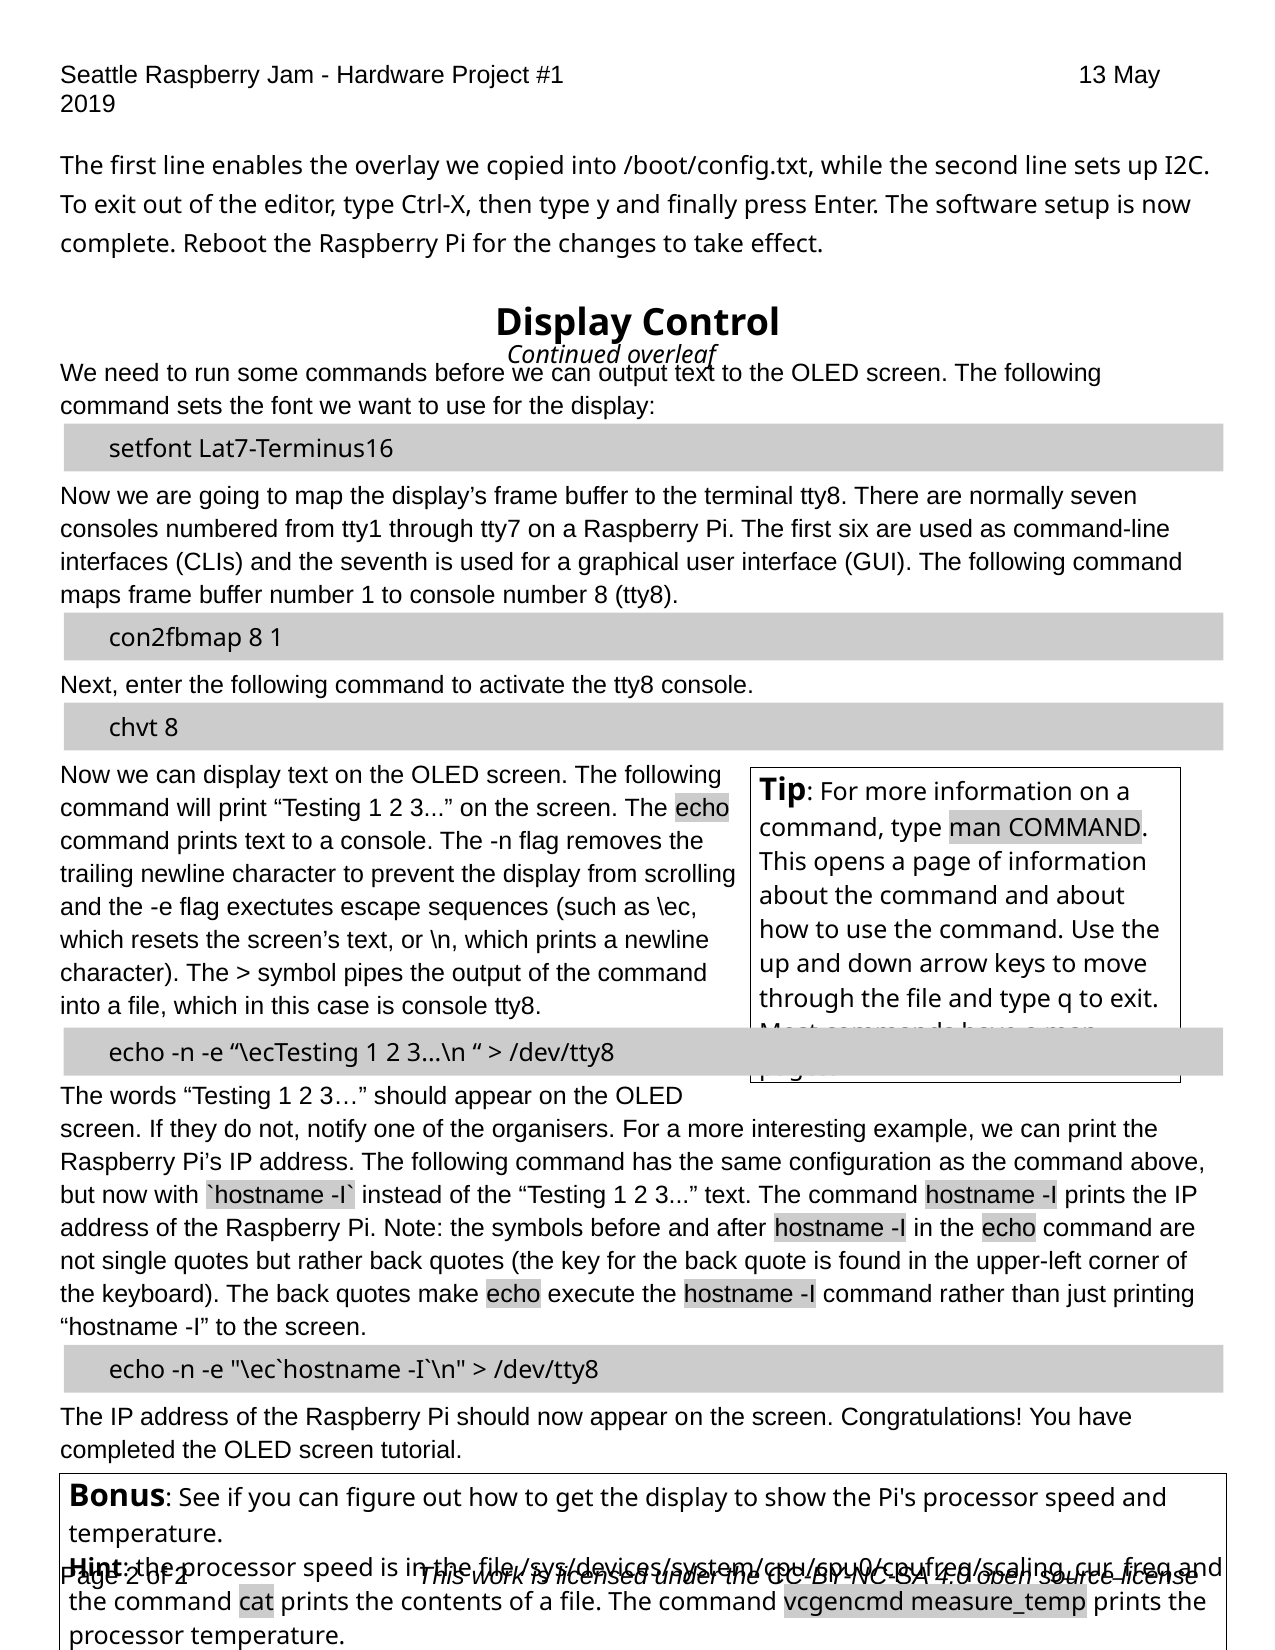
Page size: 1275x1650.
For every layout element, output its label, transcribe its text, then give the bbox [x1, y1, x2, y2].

subtitle Display Control [60, 295, 1215, 346]
text Next, enter the following command to activate the tty8 console. [60, 670, 1215, 699]
text We need to run some commands before we can output text to the OLED screen. The following command sets the font we want to use for the display: [60, 358, 1215, 420]
text The first line enables the overlay we copied into /boot/config.txt, while the second line sets up I2C. To exit out of the editor, type Ctrl-X, then type y and finally press Enter. The software setup is now complete. Reboot the Raspberry Pi for the changes to take effect. [60, 147, 1215, 260]
text Now we can display text on the OLED screen. The following command will print “Testing 1 2 3...” on the screen. The echo command prints text to a console. The -n flag removes the trailing newline character to prevent the display from scrolling and the -e flag exectutes escape sequences (such as \ec, which resets the screen’s text, or \n, which prints a newline character). The > symbol pipes the output of the command into a file, which in this case is console tty8. [60, 760, 1215, 1020]
text The IP address of the Raspberry Pi should now appear on the screen. Congratulations! You have completed the OLED screen tutorial. [60, 1402, 1215, 1464]
text The words “Testing 1 2 3…” should appear on the OLED screen. If they do not, notify one of the organisers. For a more interesting example, we can print the Raspberry Pi’s IP address. The following command has the same configuration as the command above, but now with `hostname -I` instead of the “Testing 1 2 3...” text. The command hostname -I prints the IP address of the Raspberry Pi. Note: the symbols before and after hostname -I in the echo command are not single quotes but rather back quotes (the key for the back quote is found in the upper-left corner of the keyboard). The back quotes make echo execute the hostname -I command rather than just printing “hostname -I” to the screen. [60, 1081, 1215, 1341]
text Now we are going to map the display’s frame buffer to the terminal tty8. There are normally seven consoles numbered from tty1 through tty7 on a Raspberry Pi. The first six are used as command-line interfaces (CLIs) and the seventh is used for a graphical user interface (GUI). The following command maps frame buffer number 1 to console number 8 (tty8). [60, 481, 1215, 609]
